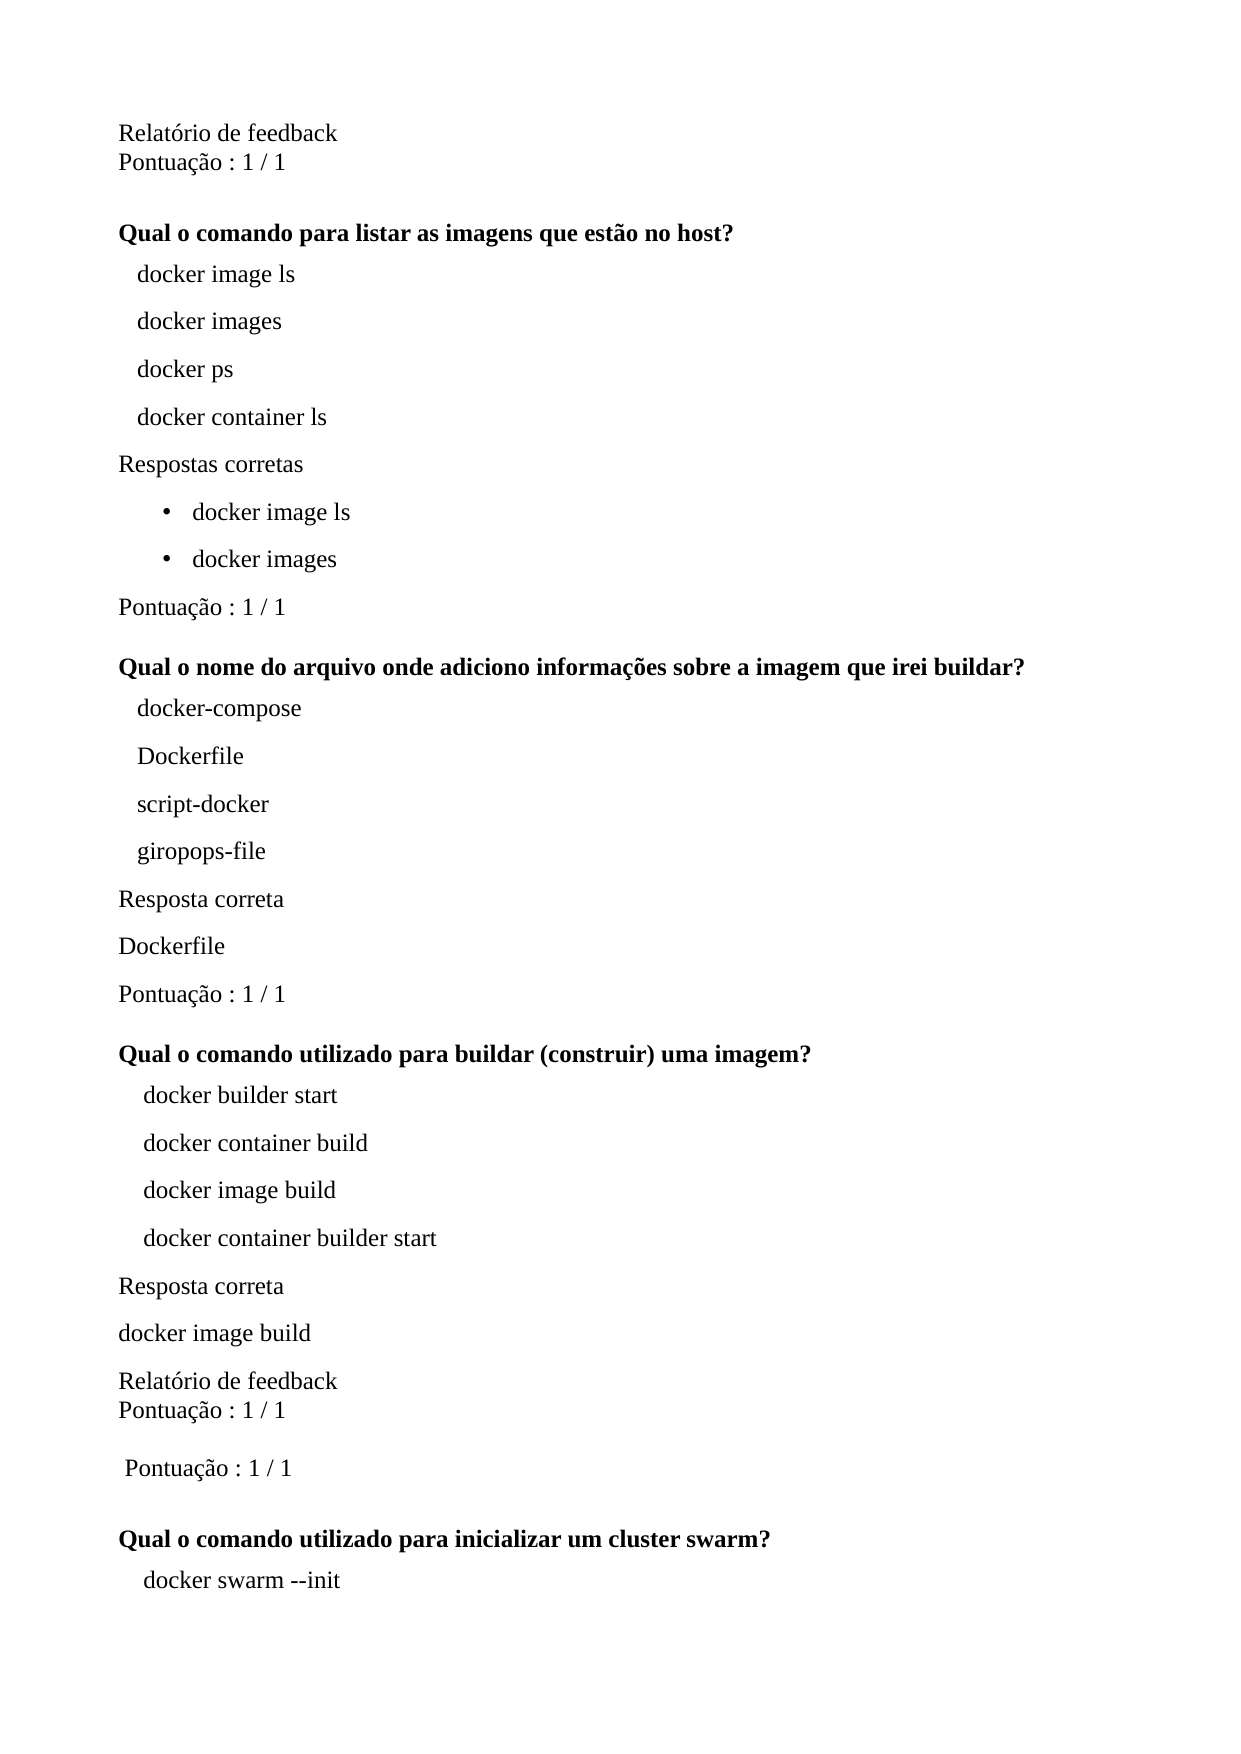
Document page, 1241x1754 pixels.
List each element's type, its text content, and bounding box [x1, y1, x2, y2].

text docker swarm --init [118, 1565, 1122, 1594]
subtitle Qual o comando para listar as imagens que estão no host? [118, 218, 1122, 246]
text giropops-file [118, 836, 1122, 865]
text Relatório de feedback [118, 118, 1122, 147]
text Dockerfile [118, 931, 1122, 960]
subtitle Qual o nome do arquivo onde adiciono informações sobre a imagem que irei buildar? [118, 652, 1122, 681]
text docker ps [118, 354, 1122, 383]
text Resposta correta [118, 884, 1122, 913]
text Relatório de feedback [118, 1366, 1122, 1395]
text docker container build [118, 1128, 1122, 1157]
list docker images [162, 544, 1122, 573]
text Pontuação : 1 / 1 [118, 147, 1122, 176]
subtitle Qual o comando utilizado para buildar (construir) uma imagem? [118, 1039, 1122, 1068]
text docker container ls [118, 402, 1122, 430]
text Pontuação : 1 / 1 [118, 592, 1122, 621]
text Pontuação : 1 / 1 [118, 1453, 1122, 1482]
text Resposta correta [118, 1271, 1122, 1299]
text Respostas corretas [118, 449, 1122, 478]
text script-docker [118, 789, 1122, 817]
list docker image ls [162, 497, 1122, 526]
text docker-compose [118, 693, 1122, 722]
text docker image build [118, 1318, 1122, 1347]
text docker images [118, 306, 1122, 335]
text Pontuação : 1 / 1 [118, 979, 1122, 1008]
text Pontuação : 1 / 1 [118, 1395, 1122, 1423]
text docker image build [118, 1176, 1122, 1204]
text docker image ls [118, 259, 1122, 288]
subtitle Qual o comando utilizado para inicializar um cluster swarm? [118, 1524, 1122, 1552]
text Dockerfile [118, 741, 1122, 770]
text docker builder start [118, 1080, 1122, 1109]
text docker container builder start [118, 1223, 1122, 1252]
